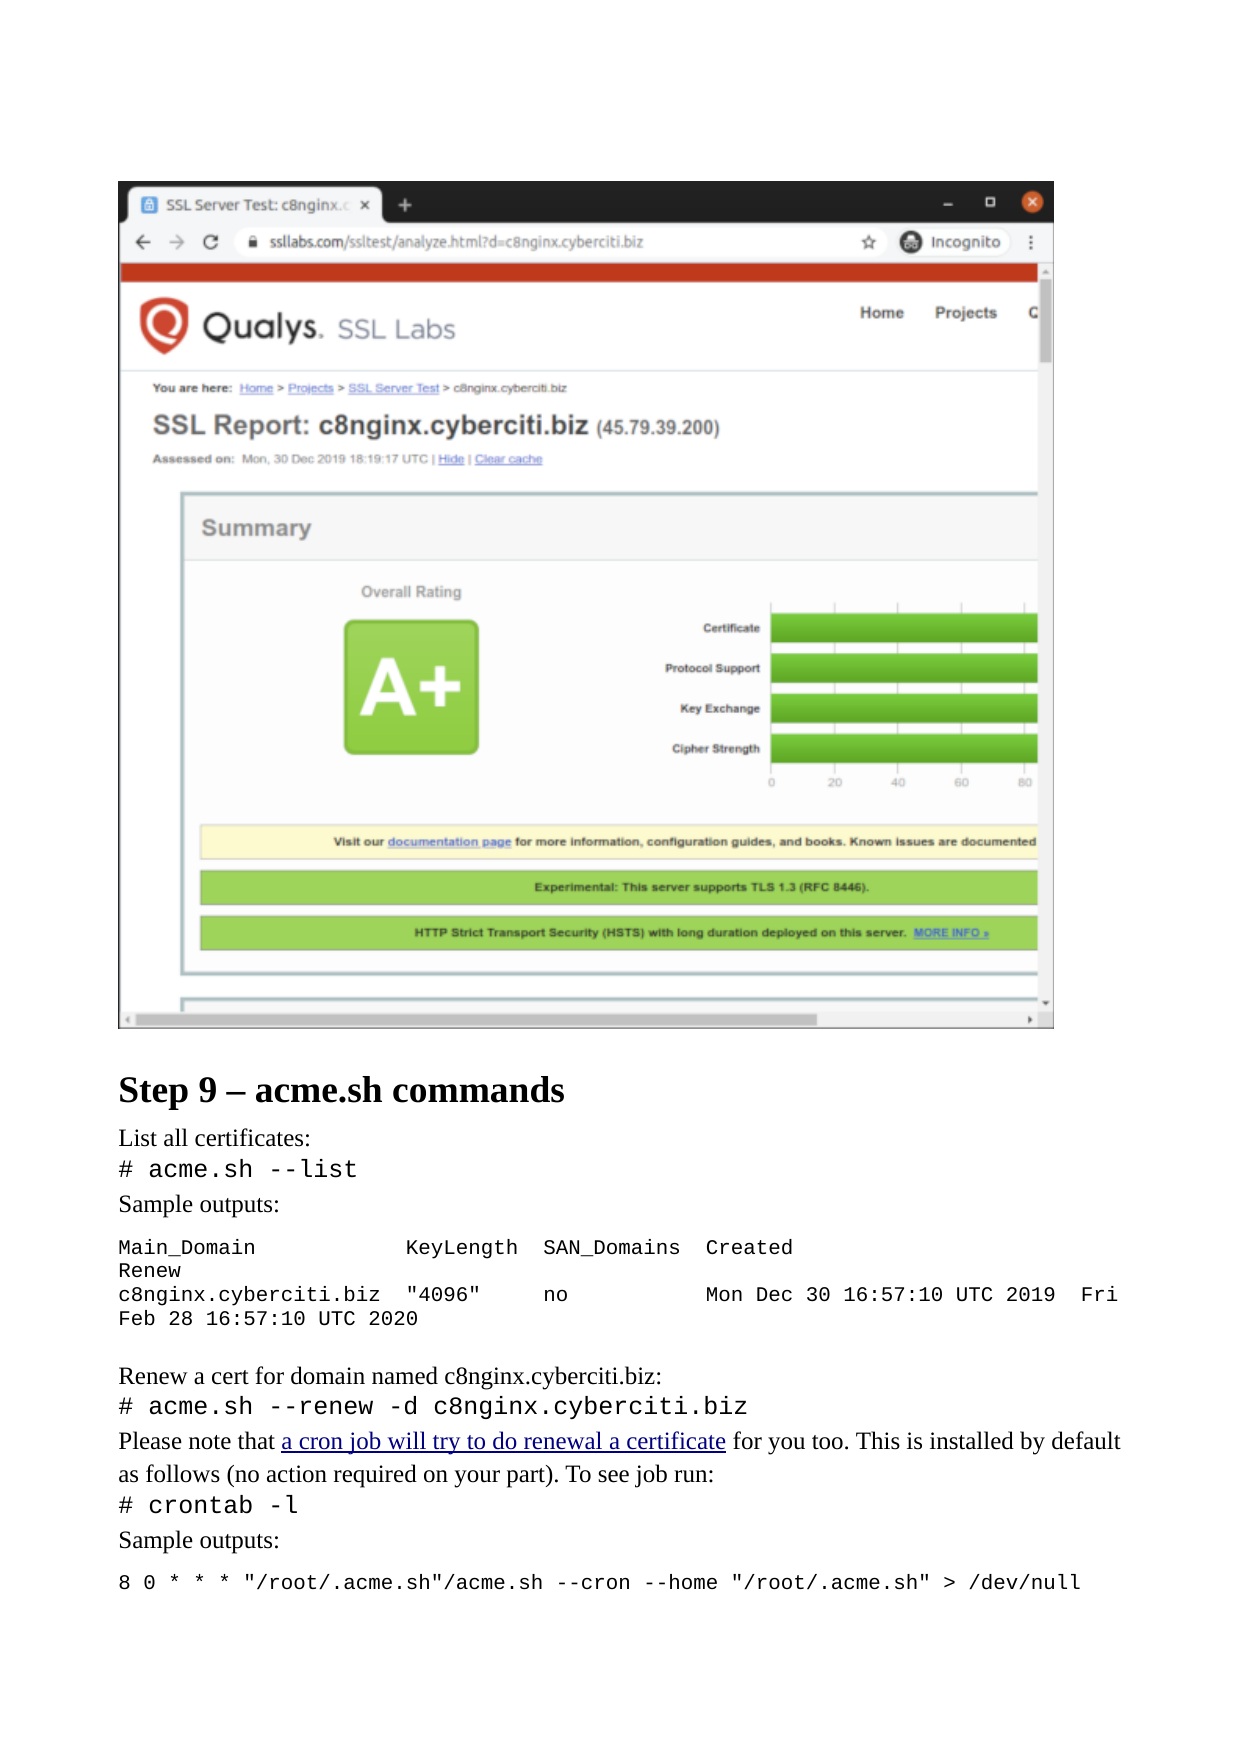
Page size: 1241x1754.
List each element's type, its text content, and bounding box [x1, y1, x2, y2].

text Main_Domain KeyLength SAN_Domains Created Renew [118, 1237, 1122, 1284]
picture [118, 181, 1054, 1029]
text [118, 118, 1122, 1028]
subtitle Step 9 – acme.sh commands [118, 1068, 1122, 1111]
text c8nginx.cyberciti.biz "4096" no Mon Dec 30 16:57:10 UTC 2019 Fri Feb 28 16:57:10 UTC 2020 [118, 1284, 1122, 1331]
text 8 0 * * * "/root/.acme.sh"/acme.sh --cron --home "/root/.acme.sh" > /dev/null [118, 1572, 1122, 1596]
text List all certificates: # acme.sh --list Sample outputs: [118, 1123, 1122, 1218]
text Renew a cert for domain named c8nginx.cyberciti.biz: # acme.sh --renew -d c8nginx.cyberciti.biz Please note that a cron job will try to do renewal a certificate for you too. This is installed by default as follows (no action required on your part). To see job run: # crontab -l Sample outputs: [118, 1361, 1122, 1553]
